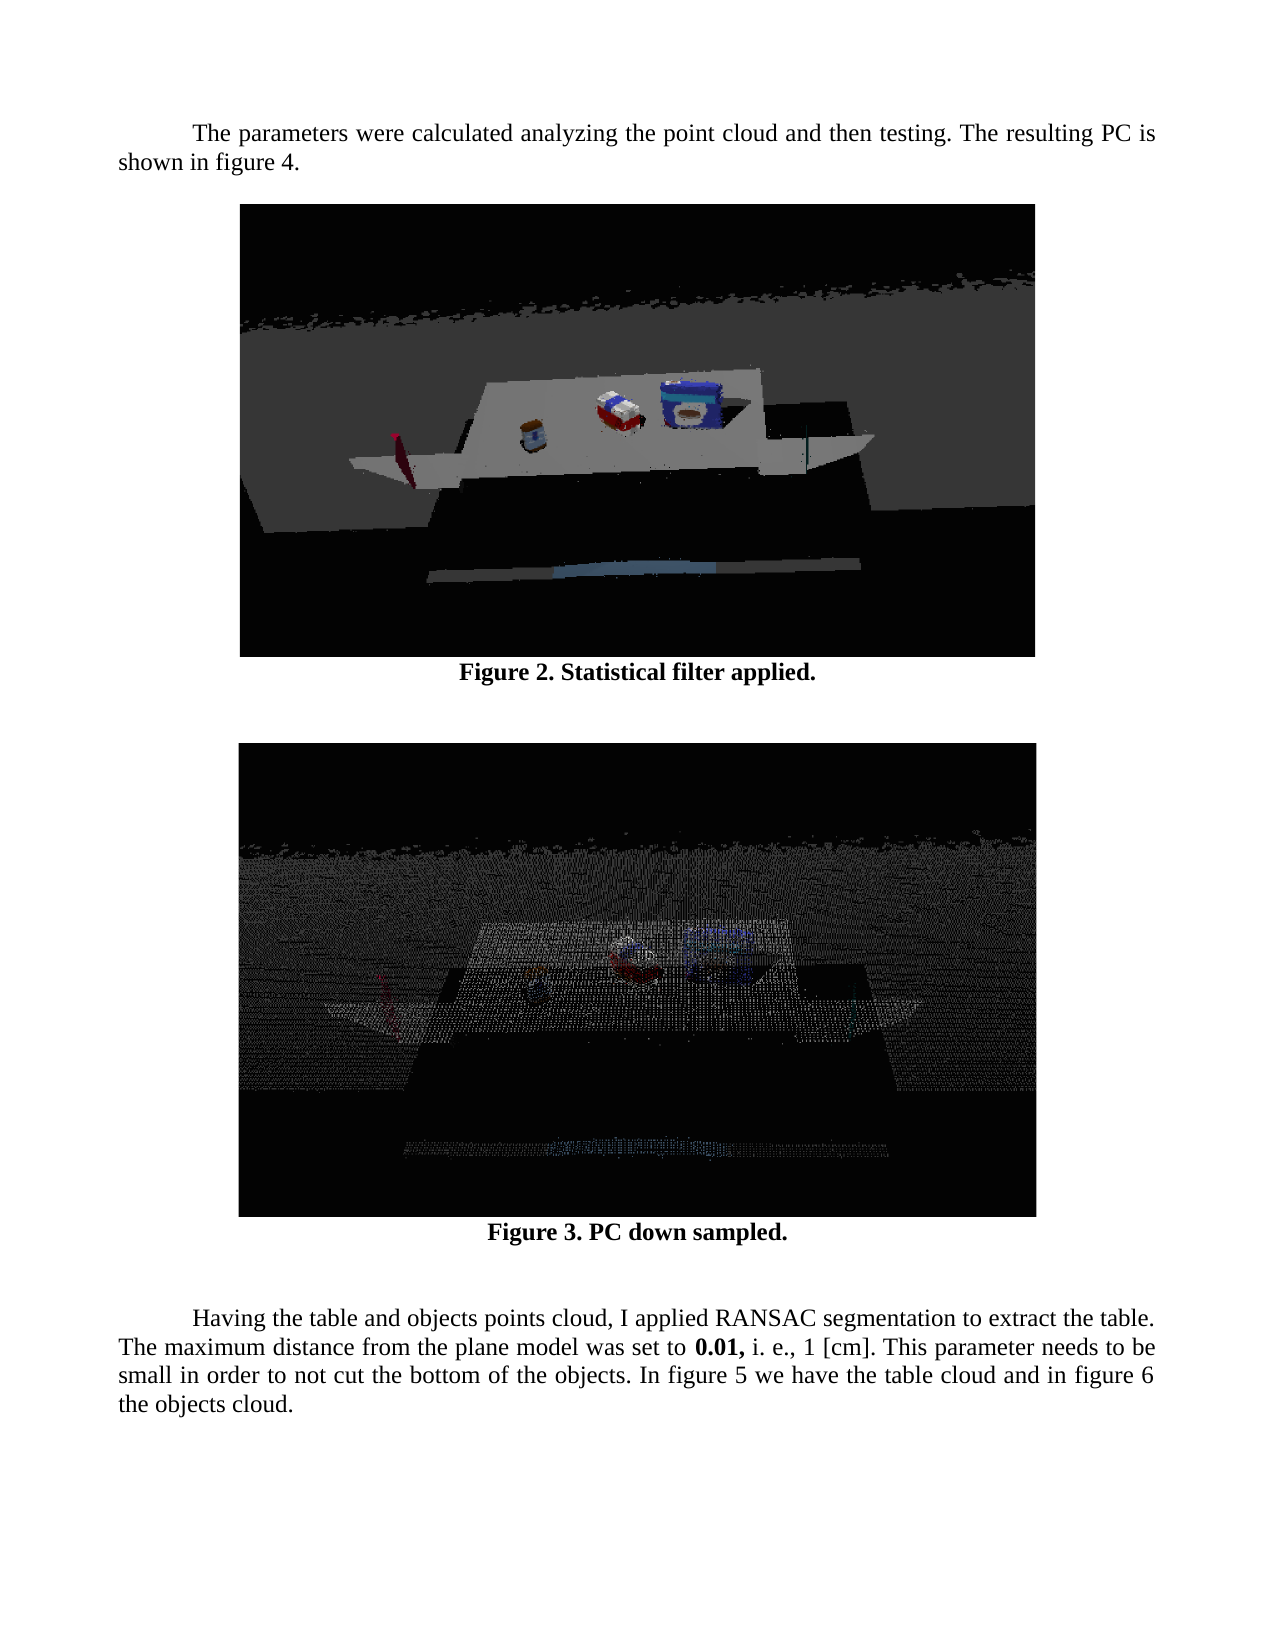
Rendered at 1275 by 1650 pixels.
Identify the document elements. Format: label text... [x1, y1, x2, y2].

picture [238, 743, 1037, 1217]
text Having the table and objects points cloud, I applied RANSAC segmentation to extract the table. The maximum distance from the plane model was set to 0.01, i. e., 1 [cm]. This parameter needs to be small in order to not cut the bottom of the objects. In figure 5 we have the table cloud and in figure 6 the objects cloud. [118, 1303, 1157, 1418]
picture [239, 204, 1036, 657]
text Figure 2. Statistical filter applied. [118, 204, 1157, 686]
text Figure 3. PC down sampled. [118, 743, 1157, 1245]
text The parameters were calculated analyzing the point cloud and then testing. The resulting PC is shown in figure 4. [118, 118, 1157, 176]
